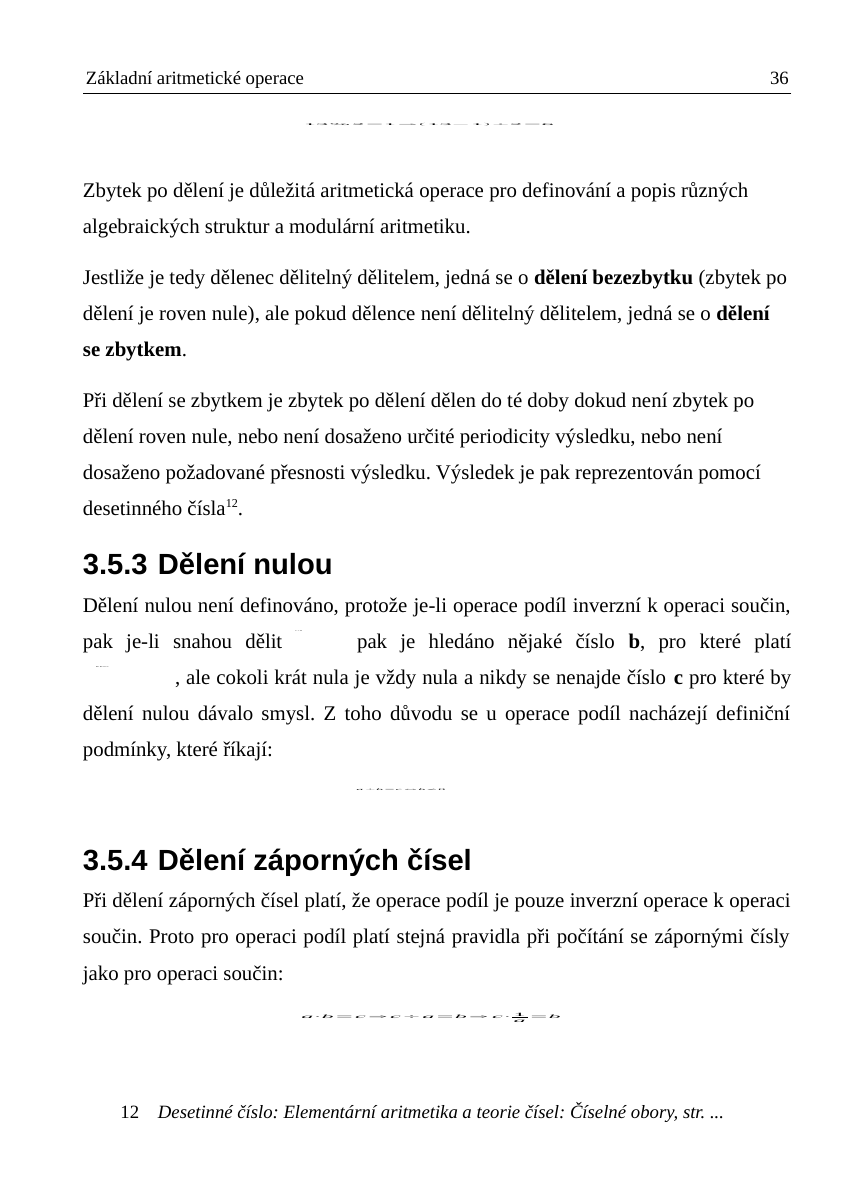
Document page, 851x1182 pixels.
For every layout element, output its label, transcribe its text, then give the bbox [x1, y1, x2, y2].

list Desetinné číslo: Elementární aritmetika a teorie čísel: Číselné obory, str. ... [120, 1101, 791, 1122]
text Zbytek po dělení je důležitá aritmetická operace pro definování a popis různých algebraických struktur a modulární aritmetiku. [83, 178, 791, 238]
text Při dělení se zbytkem je zbytek po dělení dělen do té doby dokud není zbytek po dělení roven nule, nebo není dosaženo určité periodicity výsledku, nebo není dosaženo požadované přesnosti výsledku. Výsledek je pak reprezentován pomocí desetinného čísla. [83, 388, 791, 520]
text Jestliže je tedy dělenec dělitelný dělitelem, jedná se o dělení bezezbytku (zbytek po dělení je roven nule), ale pokud dělence není dělitelný dělitelem, jedná se o dělení se zbytkem. [83, 265, 791, 361]
text Při dělení záporných čísel platí, že operace podíl je pouze inverzní operace k operaci součin. Proto pro operaci podíl platí stejná pravidla při počítání se zápornými čísly jako pro operaci součin: [83, 888, 791, 984]
subtitle Dělení záporných čísel [83, 842, 791, 876]
subtitle Dělení nulou [83, 547, 791, 581]
text Dělení nulou není definováno, protože je-li operace podíl inverzní k operaci součin, pak je-li snahou dělitpak je hledáno nějaké číslo b, pro které platí, ale cokoli krát nula je vždy nula a nikdy se nenajde číslo c pro které by dělení nulou dávalo smysl. Z toho důvodu se u operace podíl nacházejí definiční podmínky, které říkají: [83, 593, 791, 761]
